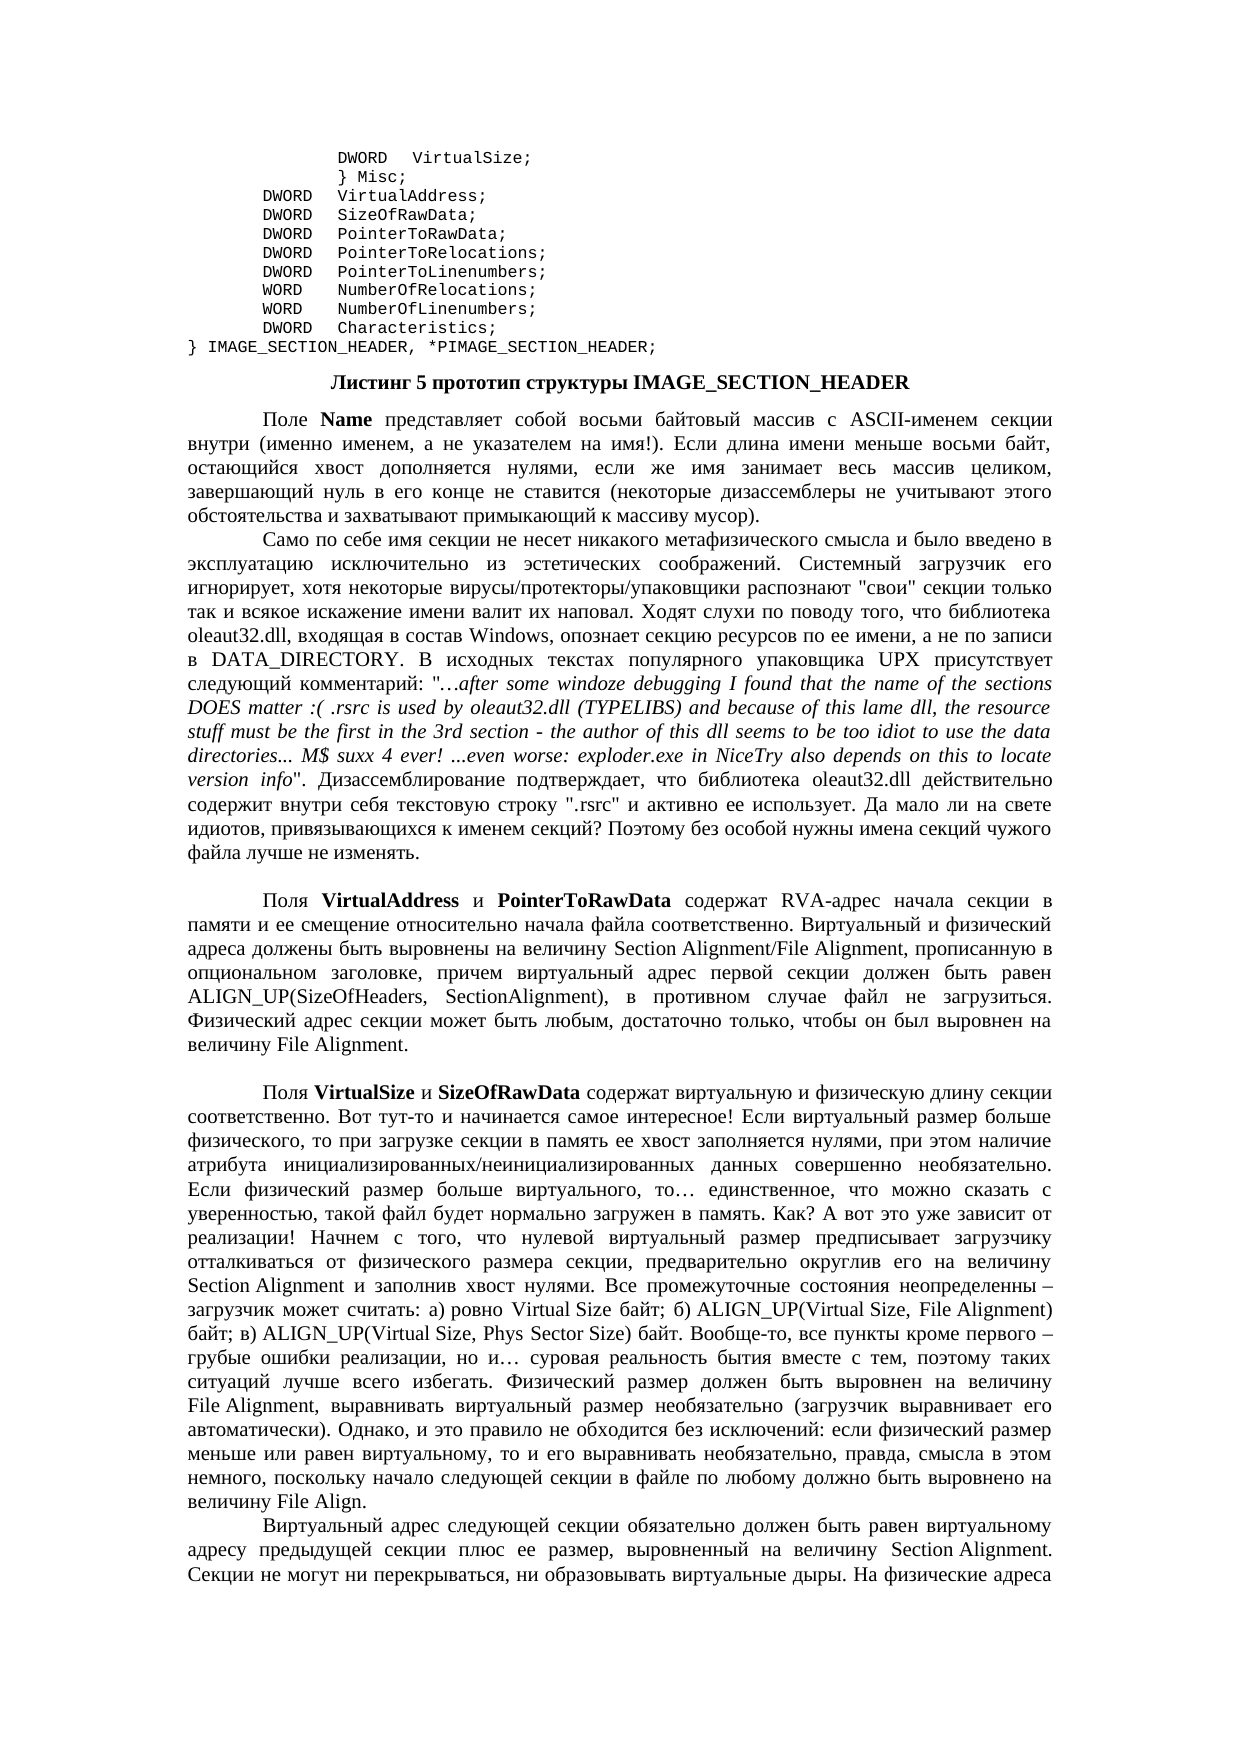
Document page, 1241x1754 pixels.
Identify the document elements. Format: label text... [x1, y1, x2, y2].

text DWORD SizeOfRawData; [187, 207, 1053, 225]
text DWORD VirtualSize; [187, 150, 1053, 169]
text Поля VirtualSize и SizeOfRawData содержат виртуальную и физическую длину секции соответственно. Вот тут-то и начинается самое интересное! Если виртуальный размер больше физического, то при загрузке секции в память ее хвост заполняется нулями, при этом наличие атрибута инициализированных/неинициализированных данных совершенно необязательно. Если физический размер больше виртуального, то… единственное, что можно сказать с уверенностью, такой файл будет нормально загружен в память. Как? А вот это уже зависит от реализации! Начнем с того, что нулевой виртуальный размер предписывает загрузчику отталкиваться от физического размера секции, предварительно округлив его на величину Section Alignment и заполнив хвост нулями. Все промежуточные состояния неопределенны – загрузчик может считать: а) ровно Virtual Size байт; б) ALIGN_UP(Virtual Size, File Alignment) байт; в) ALIGN_UP(Virtual Size, Phys Sector Size) байт. Вообще-то, все пункты кроме первого – грубые ошибки реализации, но и… суровая реальность бытия вместе с тем, поэтому таких ситуаций лучше всего избегать. Физический размер должен быть выровнен на величину File Alignment, выравнивать виртуальный размер необязательно (загрузчик выравнивает его автоматически). Однако, и это правило не обходится без исключений: если физический размер меньше или равен виртуальному, то и его выравнивать необязательно, правда, смысла в этом немного, поскольку начало следующей секции в файле по любому должно быть выровнено на величину File Align. [187, 1080, 1053, 1513]
text WORD NumberOfLinenumbers; [187, 301, 1053, 320]
text Само по себе имя секции не несет никакого метафизического смысла и было введено в эксплуатацию исключительно из эстетических соображений. Системный загрузчик его игнорирует, хотя некоторые вирусы/протекторы/упаковщики распознают "свои" секции только так и всякое искажение имени валит их наповал. Ходят слухи по поводу того, что библиотека oleaut32.dll, входящая в состав Windows, опознает секцию ресурсов по ее имени, а не по записи в DATA_DIRECTORY. В исходных текстах популярного упаковщика UPX присутствует следующий комментарий: "…after some windoze debugging I found that the name of the sections DOES matter :( .rsrc is used by oleaut32.dll (TYPELIBS) and because of this lame dll, the resource stuff must be the first in the 3rd section - the author of this dll seems to be too idiot to use the data directories... M$ suxx 4 ever! ...even worse: exploder.exe in NiceTry also depends on this to locate version info". Дизассемблирование подтверждает, что библиотека oleaut32.dll действительно содержит внутри себя текстовую строку ".rsrc" и активно ее использует. Да мало ли на свете идиотов, привязывающихся к именем секций? Поэтому без особой нужны имена секций чужого файла лучше не изменять. [187, 527, 1053, 864]
text Виртуальный адрес следующей секции обязательно должен быть равен виртуальному адресу предыдущей секции плюс ее размер, выровненный на величину Section Alignment. Секции не могут ни перекрываться, ни образовывать виртуальные дыры. На физические адреса [187, 1513, 1053, 1586]
text } IMAGE_SECTION_HEADER, *PIMAGE_SECTION_HEADER; [187, 338, 1053, 357]
text DWORD PointerToRelocations; [187, 244, 1053, 263]
text } Misc; [187, 169, 1053, 188]
text DWORD PointerToRawData; [187, 225, 1053, 244]
text DWORD PointerToLinenumbers; [187, 263, 1053, 282]
text DWORD VirtualAddress; [187, 188, 1053, 207]
text WORD NumberOfRelocations; [187, 282, 1053, 301]
text Поле Name представляет собой восьми байтовый массив с ASCII-именем секции внутри (именно именем, а не указателем на имя!). Если длина имени меньше восьми байт, остающийся хвост дополняется нулями, если же имя занимает весь массив целиком, завершающий нуль в его конце не ставится (некоторые дизассемблеры не учитывают этого обстоятельства и захватывают примыкающий к массиву мусор). [187, 406, 1053, 527]
text Листинг 5 прототип структуры IMAGE_SECTION_HEADER [187, 370, 1053, 394]
text DWORD Characteristics; [187, 320, 1053, 338]
text Поля VirtualAddress и PointerToRawData содержат RVA-адрес начала секции в памяти и ее смещение относительно начала файла соответственно. Виртуальный и физический адреса должены быть выровнены на величину Section Alignment/File Alignment, прописанную в опциональном заголовке, причем виртуальный адрес первой секции должен быть равен ALIGN_UP(SizeOfHeaders, SectionAlignment), в противном случае файл не загрузиться. Физический адрес секции может быть любым, достаточно только, чтобы он был выровнен на величину File Alignment. [187, 888, 1053, 1056]
